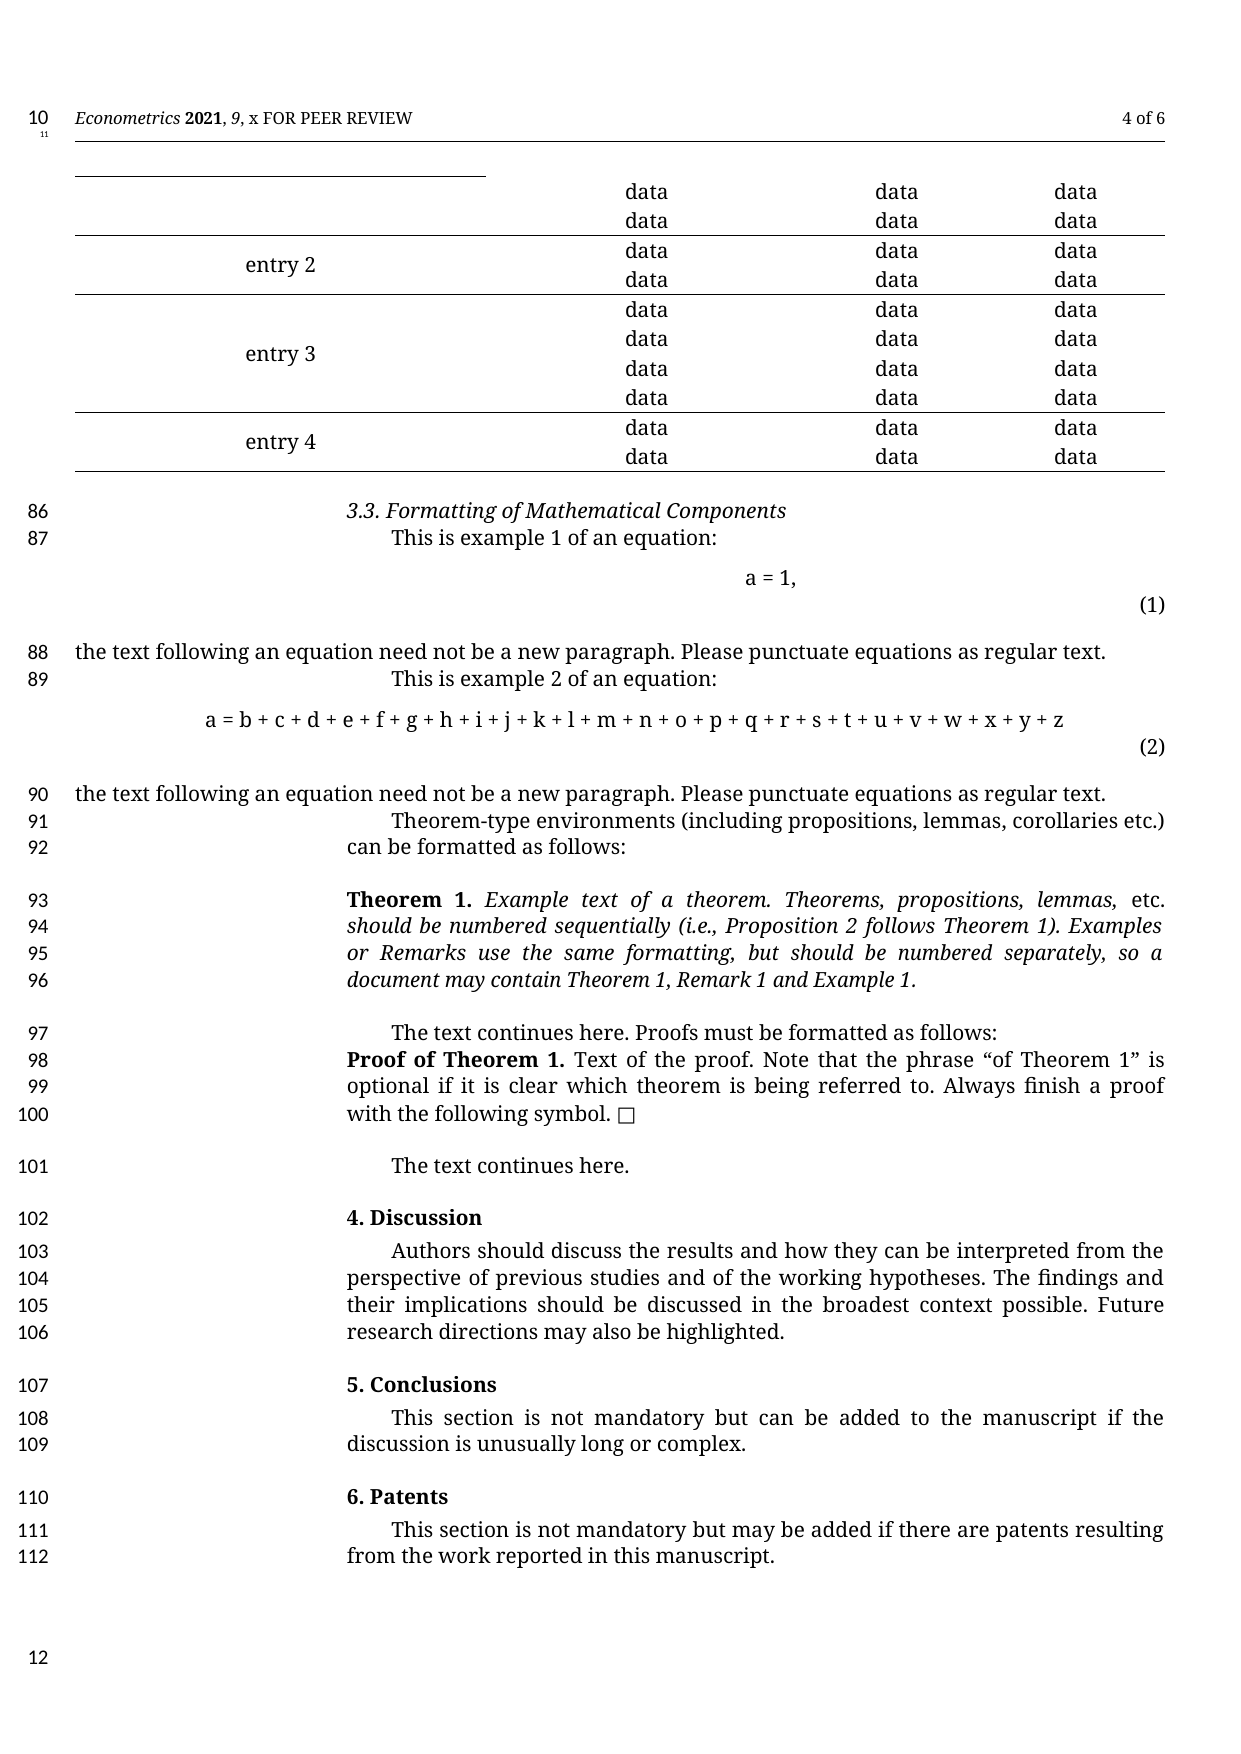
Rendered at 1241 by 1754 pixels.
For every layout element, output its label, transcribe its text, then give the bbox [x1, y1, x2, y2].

table_header a = 1, [347, 551, 1120, 638]
table_cell data [808, 353, 986, 382]
table_cell data [486, 441, 807, 471]
table_cell data [986, 205, 1165, 235]
table_cell data [986, 264, 1165, 294]
table_header a = b + c + d + e + f + g + h + i + j + k + l + m + n + o + p + q + r + s + t + u + v + w + x + y + z [75, 692, 1120, 780]
table_cell data [808, 413, 986, 441]
table_cell data [986, 295, 1165, 323]
subtitle 4. Discussion [347, 1204, 1165, 1231]
table_header (2) [1120, 692, 1165, 780]
table_cell data [486, 323, 807, 353]
table_cell data [808, 323, 986, 353]
table_cell data [486, 413, 807, 441]
table_cell data [986, 323, 1165, 353]
table_cell data [986, 353, 1165, 382]
text the text following an equation need not be a new paragraph. Please punctuate equations as regular text. [75, 780, 1165, 807]
table_cell data [486, 205, 807, 235]
table_cell entry 3 [75, 295, 486, 412]
text Authors should discuss the results and how they can be interpreted from the perspective of previous studies and of the working hypotheses. The findings and their implications should be discussed in the broadest context possible. Future research directions may also be highlighted. [347, 1237, 1165, 1346]
text The text continues here. [347, 1152, 1165, 1179]
table_cell data [486, 382, 807, 412]
table_cell data [986, 176, 1165, 205]
table_cell data [986, 441, 1165, 471]
table_cell [75, 177, 486, 235]
text This is example 2 of an equation: [347, 665, 1165, 692]
table_cell entry 2 [75, 236, 486, 294]
table_cell data [986, 382, 1165, 412]
table_cell data [486, 264, 807, 294]
table_cell data [986, 236, 1165, 264]
table_cell data [486, 236, 807, 264]
text This section is not mandatory but can be added to the manuscript if the discussion is unusually long or complex. [347, 1404, 1165, 1458]
table_cell data [808, 382, 986, 412]
table_cell data [808, 295, 986, 323]
text the text following an equation need not be a new paragraph. Please punctuate equations as regular text. [75, 638, 1165, 665]
table_cell data [808, 176, 986, 205]
table_cell data [808, 236, 986, 264]
table_cell data [486, 176, 807, 205]
subtitle 6. Patents [347, 1483, 1165, 1510]
text Theorem-type environments (including propositions, lemmas, corollaries etc.) can be formatted as follows: [347, 807, 1165, 861]
subtitle 3.3. Formatting of Mathematical Components [347, 497, 1165, 524]
text Proof of Theorem 1. Text of the proof. Note that the phrase “of Theorem 1” is optional if it is clear which theorem is being referred to. Always finish a proof with the following symbol. □ [347, 1046, 1165, 1127]
table_header (1) [1120, 551, 1165, 638]
table_cell data [486, 353, 807, 382]
text The text continues here. Proofs must be formatted as follows: [347, 1019, 1165, 1046]
table_cell data [808, 441, 986, 471]
text This is example 1 of an equation: [347, 524, 1165, 551]
table_cell data [808, 264, 986, 294]
subtitle 5. Conclusions [347, 1371, 1165, 1397]
table_cell data [808, 205, 986, 235]
table_cell data [986, 413, 1165, 441]
text This section is not mandatory but may be added if there are patents resulting from the work reported in this manuscript. [347, 1516, 1165, 1570]
table_cell data [486, 295, 807, 323]
table_cell entry 4 [75, 413, 486, 471]
text Theorem 1. Example text of a theorem. Theorems, propositions, lemmas, etc. should be numbered sequentially (i.e., Proposition 2 follows Theorem 1). Examples or Remarks use the same formatting, but should be numbered separately, so a document may contain Theorem 1, Remark 1 and Example 1. [347, 886, 1165, 994]
